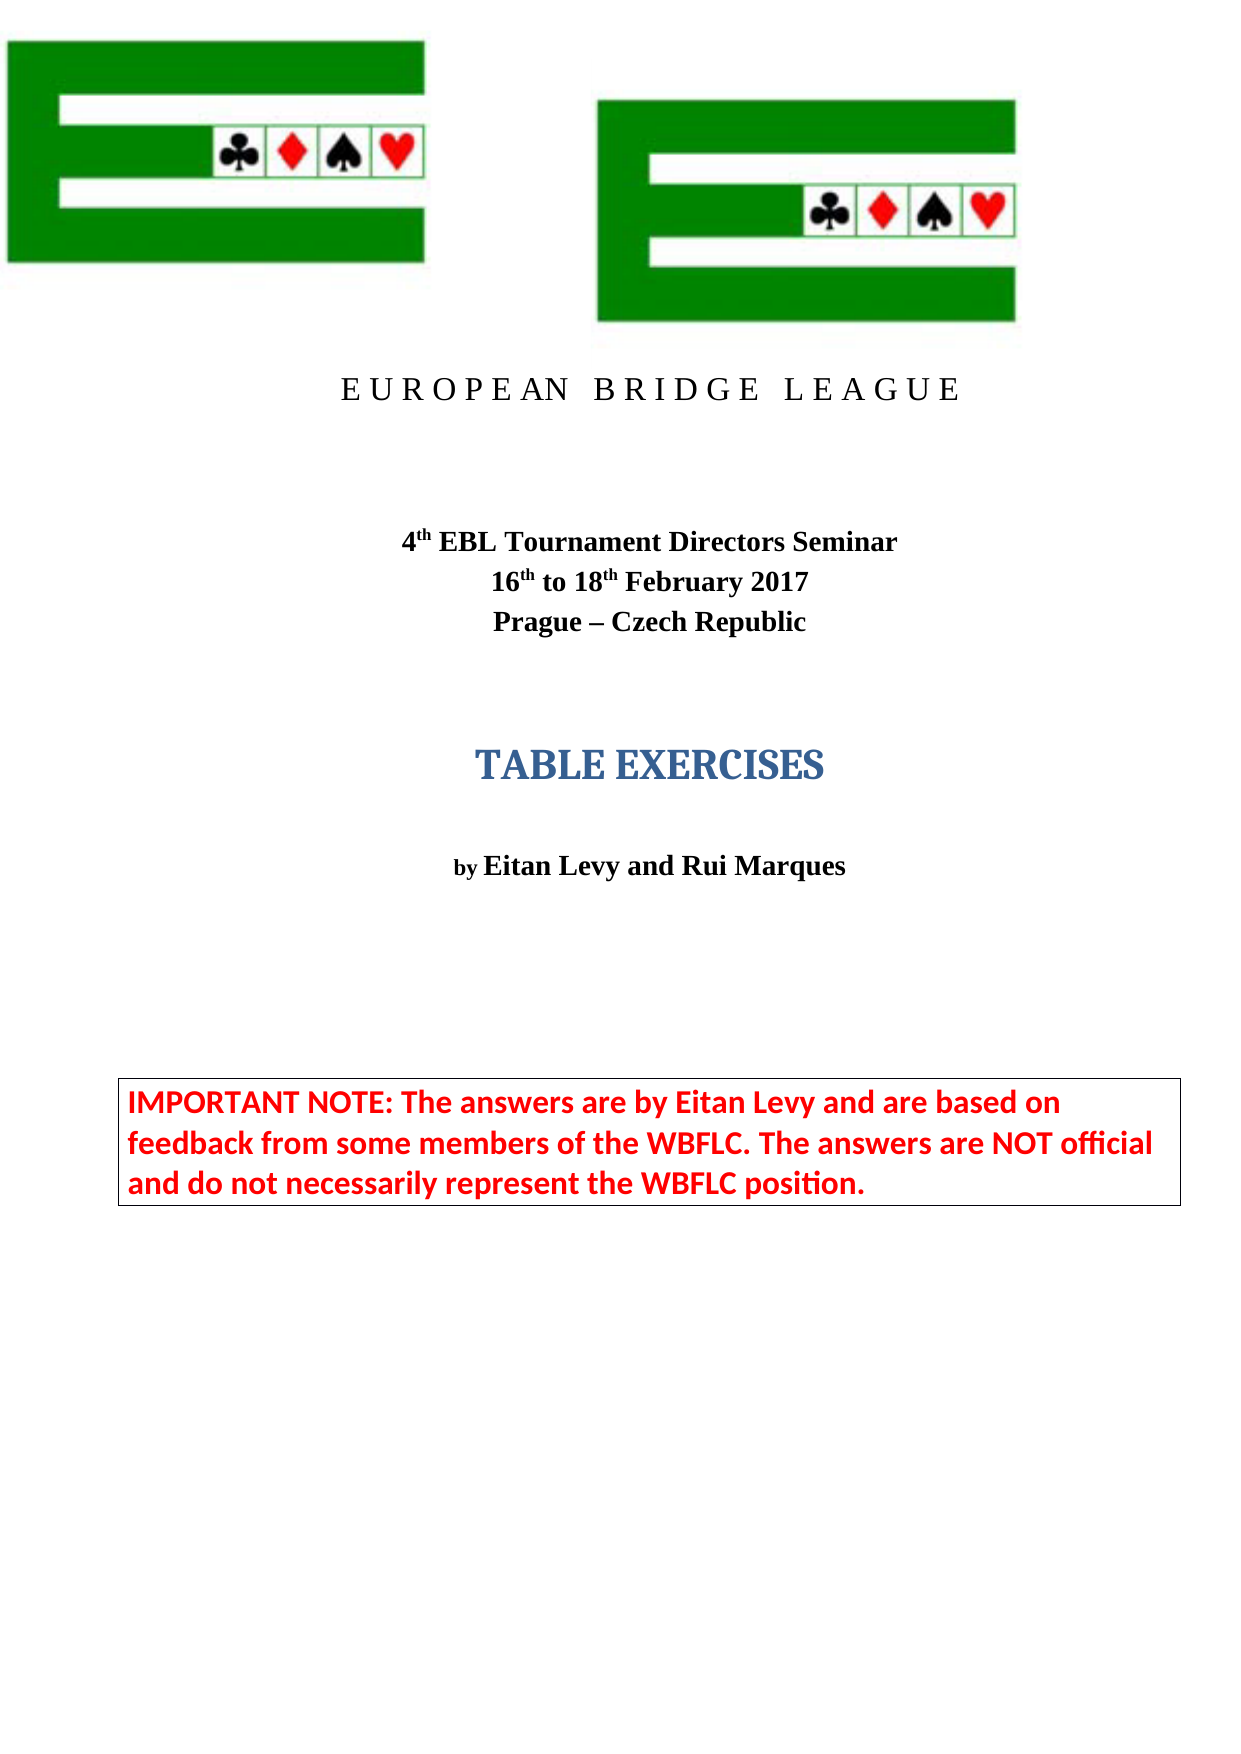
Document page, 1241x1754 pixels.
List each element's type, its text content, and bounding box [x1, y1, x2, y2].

text Prague – Czech Republic [118, 604, 1181, 638]
text E U R O P E AN B R I D G E L E A G U E [118, 369, 1181, 407]
text 4th EBL Tournament Directors Seminar [118, 524, 1181, 558]
text by Eitan Levy and Rui Marques [118, 848, 1181, 882]
text 16th to 18th February 2017 [118, 564, 1181, 598]
text IMPORTANT NOTE: The answers are by Eitan Levy and are based on feedback from some members of the WBFLC. The answers are NOT official and do not necessarily represent the WBFLC position. [119, 1079, 1180, 1205]
picture [590, 59, 1047, 369]
subtitle TABLE EXERCISES [118, 740, 1181, 790]
picture [0, 0, 456, 310]
